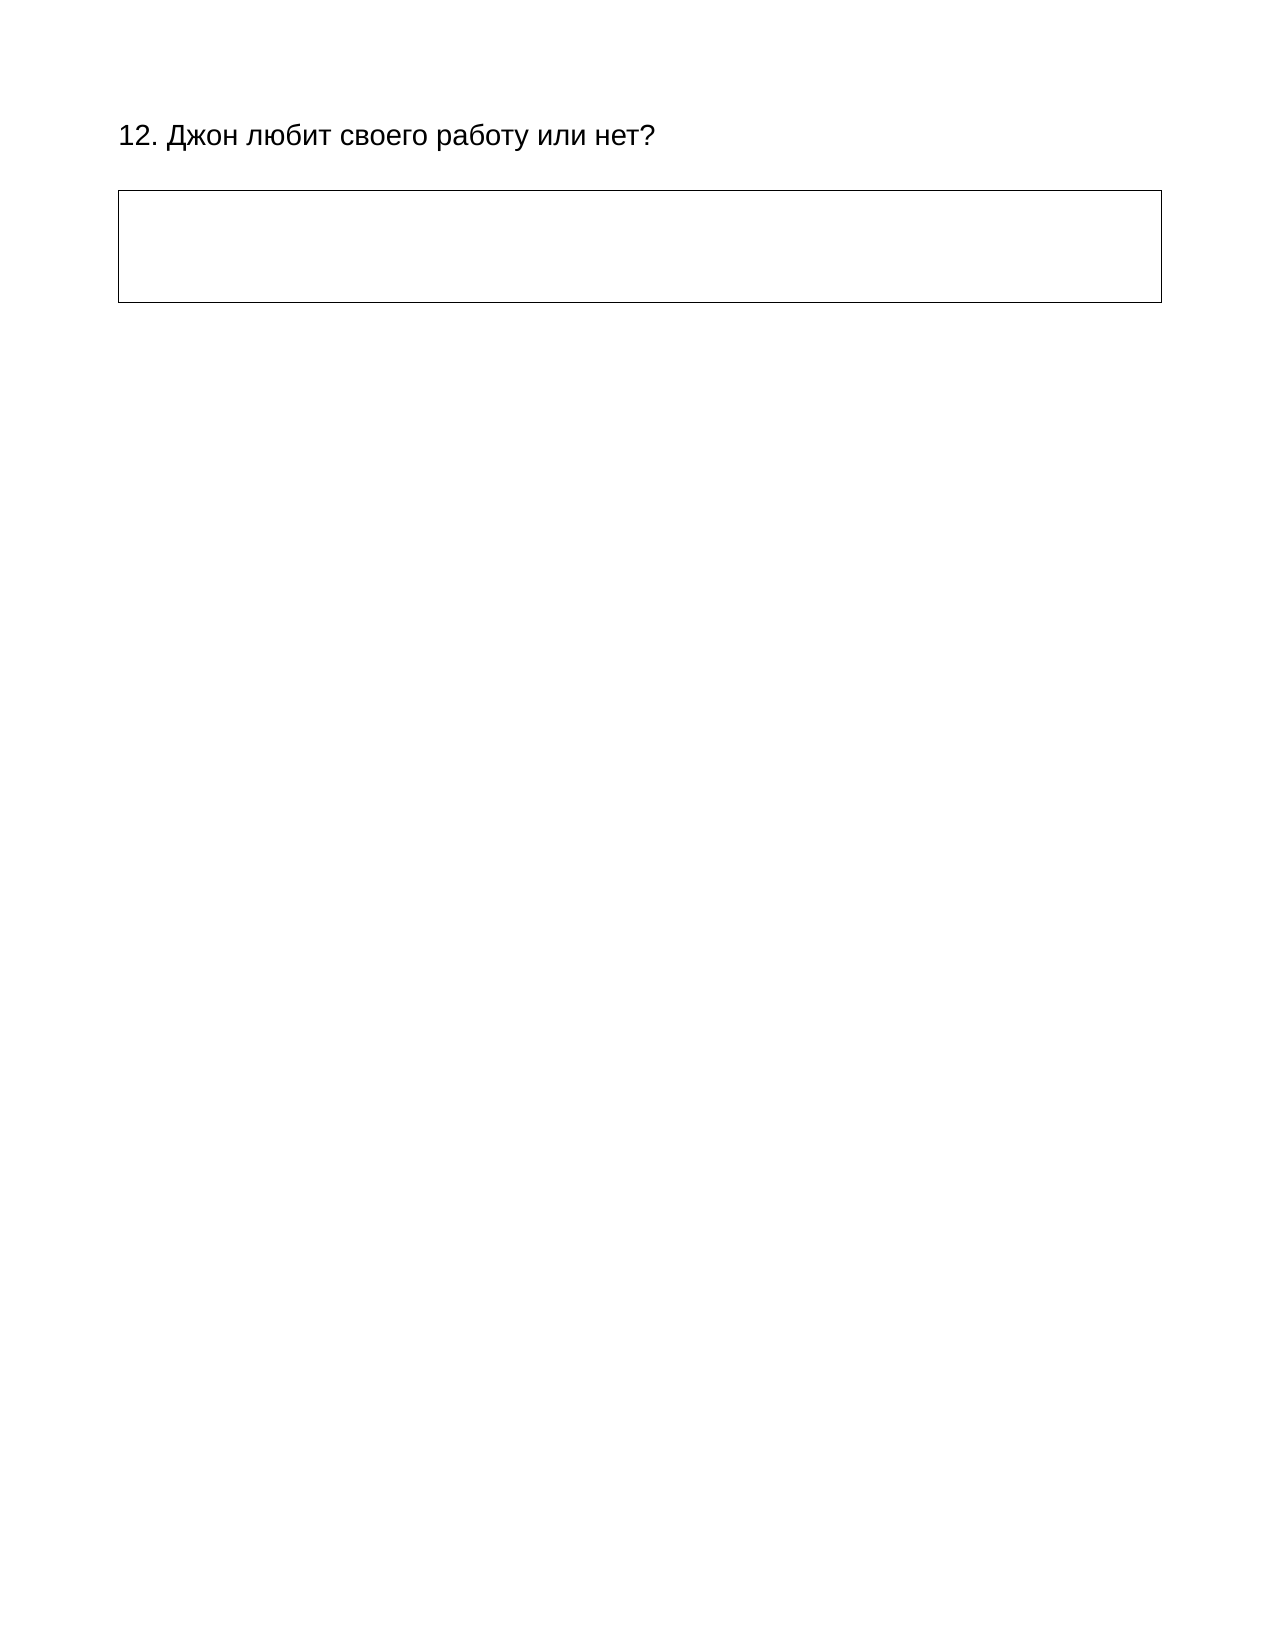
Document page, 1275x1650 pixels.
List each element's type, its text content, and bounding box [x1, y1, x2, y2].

text 12. Джон любит своего работу или нет? [118, 118, 1157, 190]
